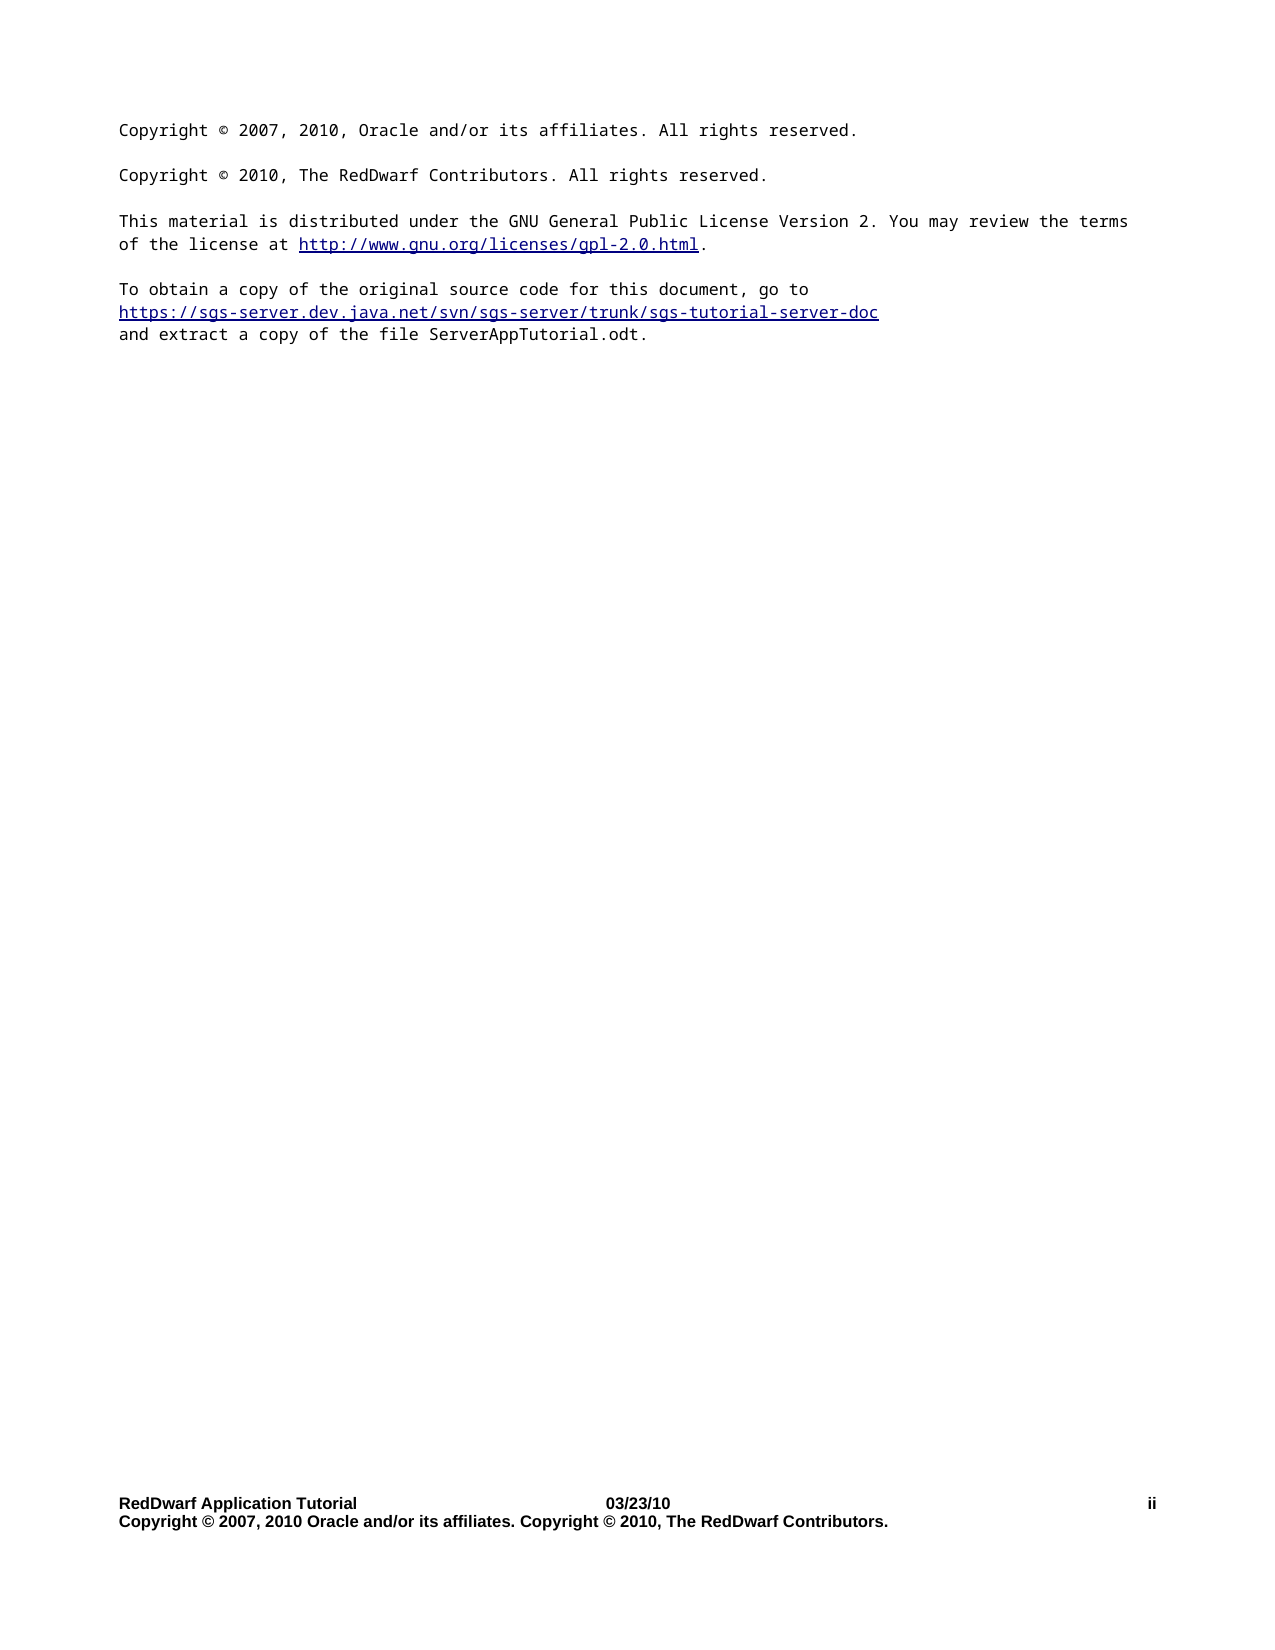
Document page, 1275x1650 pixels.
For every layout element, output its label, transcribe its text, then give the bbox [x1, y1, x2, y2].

text This material is distributed under the GNU General Public License Version 2. You may review the terms of the license at http://www.gnu.org/licenses/gpl-2.0.html. [118, 209, 1156, 255]
text To obtain a copy of the original source code for this document, go to [118, 277, 1156, 300]
text Copyright © 2010, The RedDwarf Contributors. All rights reserved. [118, 164, 1156, 187]
text https://sgs-server.dev.java.net/svn/sgs-server/trunk/sgs-tutorial-server-doc [118, 300, 1156, 323]
text and extract a copy of the file ServerAppTutorial.odt. [118, 323, 1156, 346]
text Copyright © 2007, 2010, Oracle and/or its affiliates. All rights reserved. [118, 118, 1156, 141]
